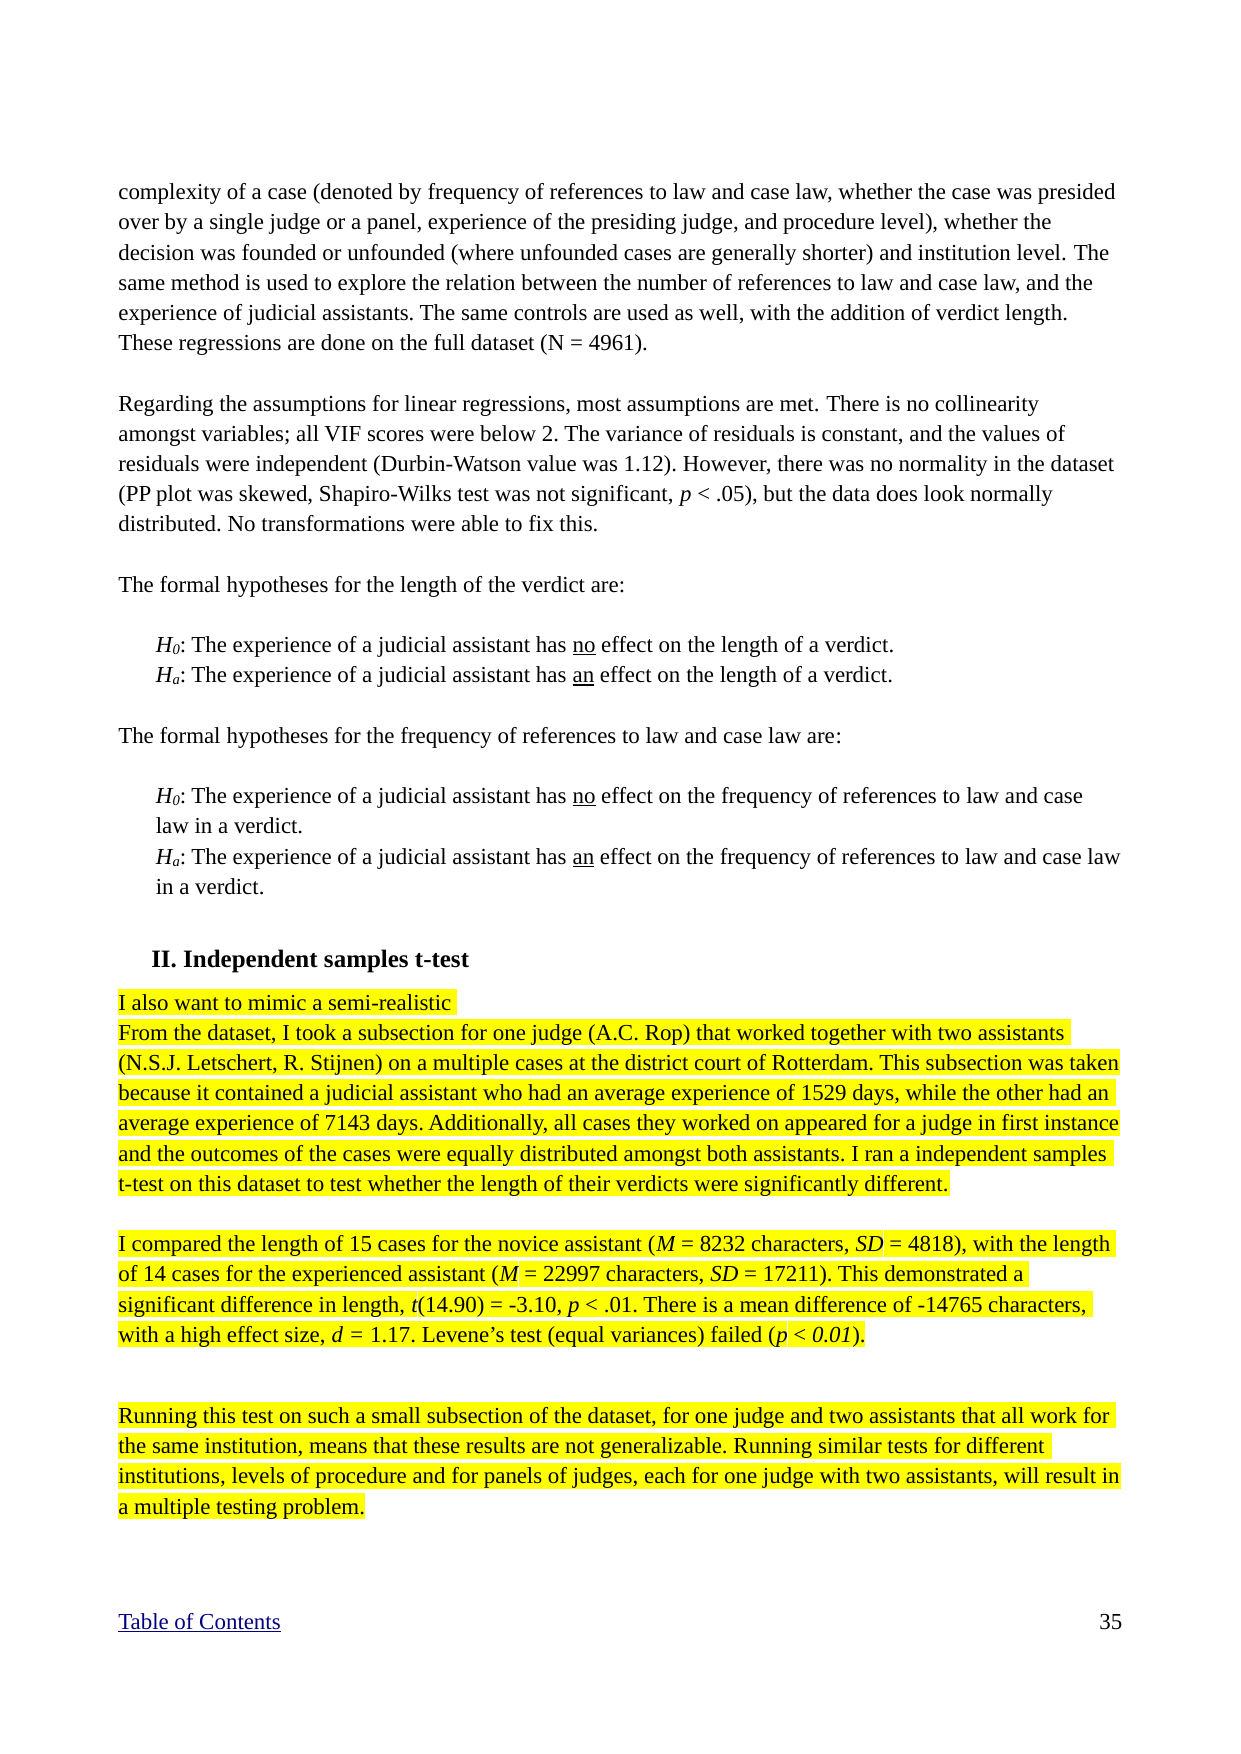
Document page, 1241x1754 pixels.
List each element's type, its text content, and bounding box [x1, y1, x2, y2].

list complexity of a case (denoted by frequency of references to law and case law, whether the case was presided over by a single judge or a panel, experience of the presiding judge, and procedure level), whether the decision was founded or unfounded (where unfounded cases are generally shorter) and institution level. The same method is used to explore the relation between the number of references to law and case law, and the experience of judicial assistants. The same controls are used as well, with the addition of verdict length. These regressions are done on the full dataset (N = 4961). [118, 178, 1122, 356]
text I also want to mimic a semi-realistic [118, 989, 1122, 1015]
text The formal hypotheses for the frequency of references to law and case law are: [118, 722, 1122, 748]
list Regarding the assumptions for linear regressions, most assumptions are met. There is no collinearity amongst variables; all VIF scores were below 2. The variance of residuals is constant, and the values of residuals were independent (Durbin-Watson value was 1.12). However, there was no normality in the dataset (PP plot was skewed, Shapiro-Wilks test was not significant, p < .05), but the data does look normally distributed. No transformations were able to fix this. [118, 389, 1122, 537]
list From the dataset, I took a subsection for one judge (A.C. Rop) that worked together with two assistants (N.S.J. Letschert, R. Stijnen) on a multiple cases at the district court of Rotterdam. This subsection was taken because it contained a judicial assistant who had an average experience of 1529 days, while the other had an average experience of 7143 days. Additionally, all cases they worked on appeared for a judge in first instance and the outcomes of the cases were equally distributed amongst both assistants. I ran a independent samples t-test on this dataset to test whether the length of their verdicts were significantly different. [118, 1019, 1122, 1196]
list Running this test on such a small subsection of the dataset, for one judge and two assistants that all work for the same institution, means that these results are not generalizable. Running similar tests for different institutions, levels of procedure and for panels of judges, each for one judge with two assistants, will result in a multiple testing problem. [118, 1402, 1122, 1519]
text The formal hypotheses for the length of the verdict are: [118, 571, 1122, 597]
text H0: The experience of a judicial assistant has no effect on the length of a verdict. Ha: The experience of a judicial assistant has an effect on the length of a verdict. [156, 631, 1122, 688]
text H0: The experience of a judicial assistant has no effect on the frequency of references to law and case law in a verdict. Ha: The experience of a judicial assistant has an effect on the frequency of references to law and case law in a verdict. [156, 782, 1122, 899]
list I compared the length of 15 cases for the novice assistant (M = 8232 characters, SD = 4818), with the length of 14 cases for the experienced assistant (M = 22997 characters, SD = 17211). This demonstrated a significant difference in length, t(14.90) = -3.10, p < .01. There is a mean difference of -14765 characters, with a high effect size, d = 1.17. Levene’s test (equal variances) failed (p < 0.01). [118, 1230, 1122, 1347]
subtitle II. Independent samples t-test [151, 944, 1122, 972]
